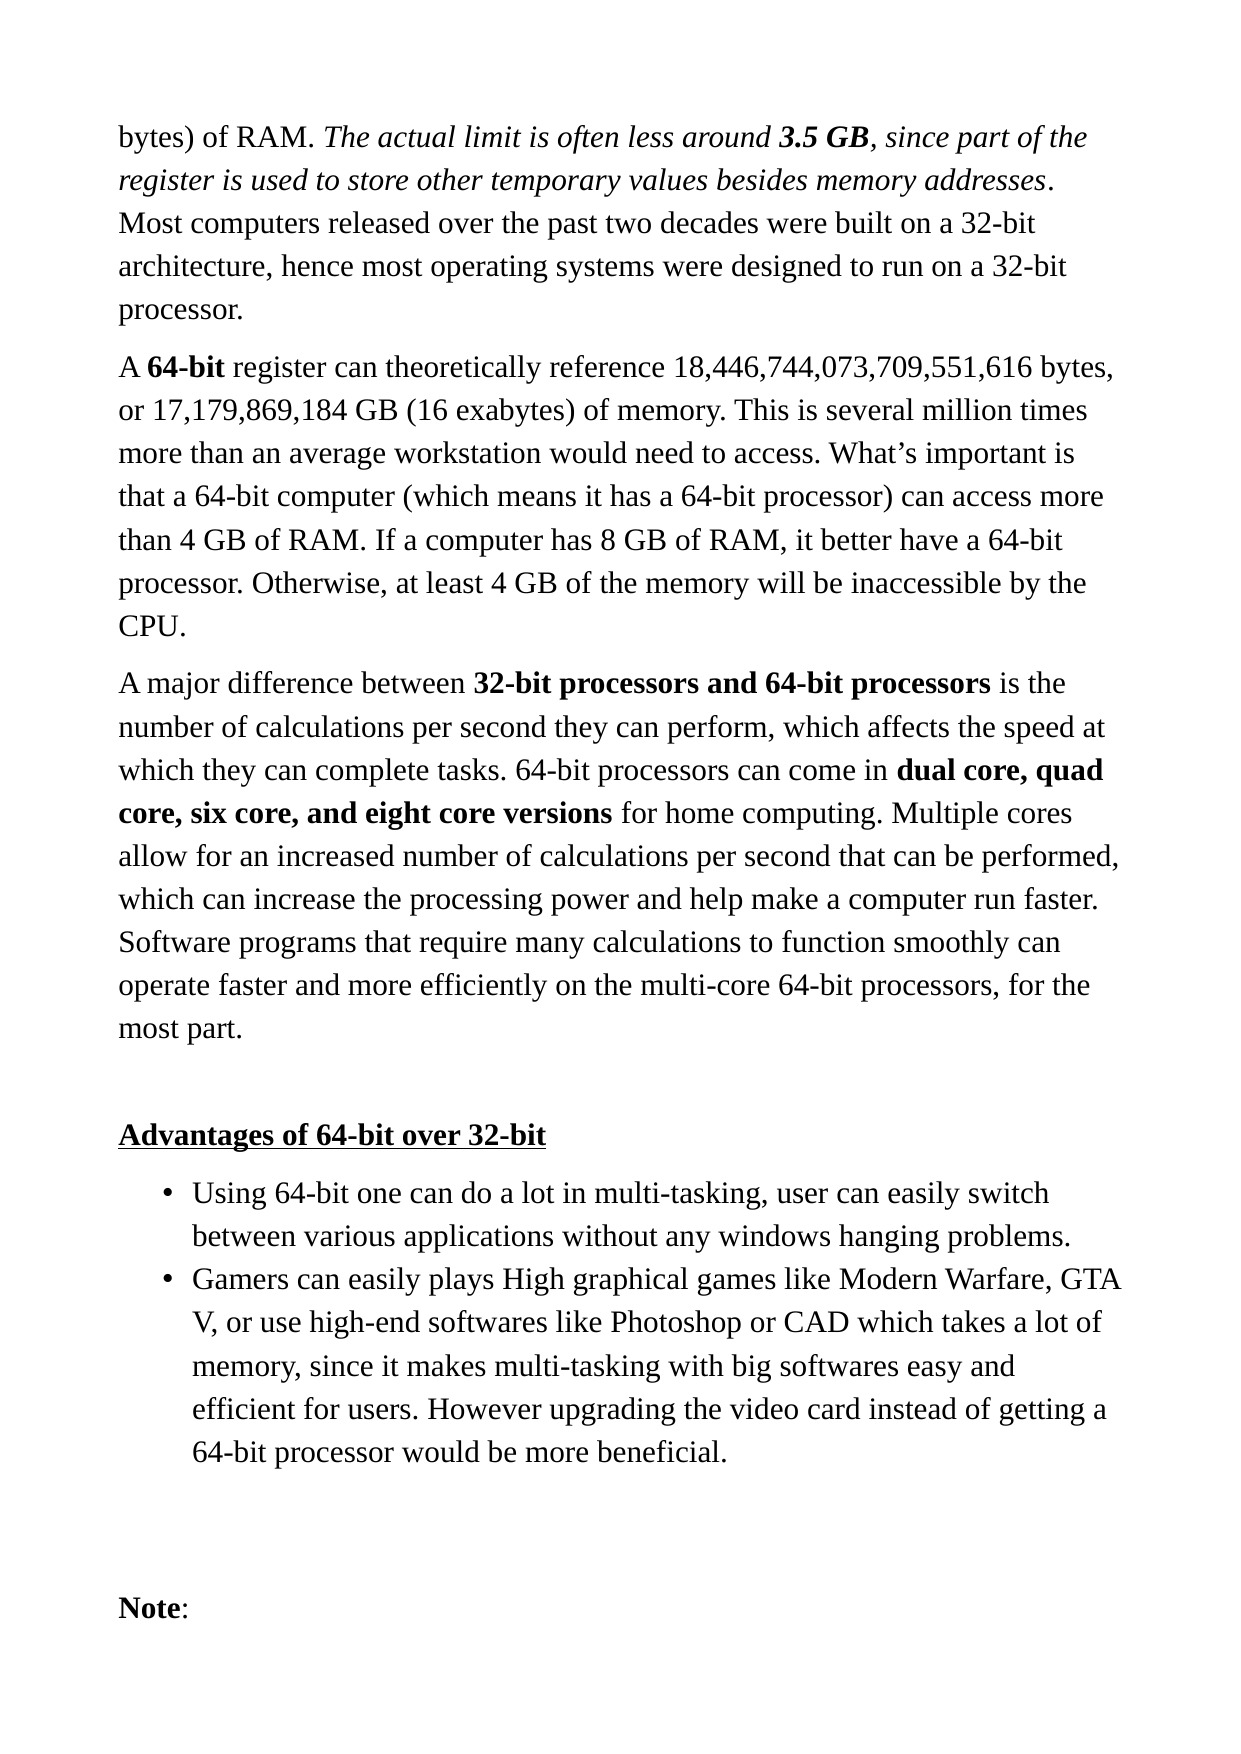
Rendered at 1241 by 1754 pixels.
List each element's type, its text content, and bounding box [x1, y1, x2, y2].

text A major difference between 32-bit processors and 64-bit processors is the number of calculations per second they can perform, which affects the speed at which they can complete tasks. 64-bit processors can come in dual core, quad core, six core, and eight core versions for home computing. Multiple cores allow for an increased number of calculations per second that can be performed, which can increase the processing power and help make a computer run faster. Software programs that require many calculations to function smoothly can operate faster and more efficiently on the multi-core 64-bit processors, for the most part. [118, 665, 1122, 1046]
text A 64-bit register can theoretically reference 18,446,744,073,709,551,616 bytes, or 17,179,869,184 GB (16 exabytes) of memory. This is several million times more than an average workstation would need to access. What’s important is that a 64-bit computer (which means it has a 64-bit processor) can access more than 4 GB of RAM. If a computer has 8 GB of RAM, it better have a 64-bit processor. Otherwise, at least 4 GB of the memory will be inaccessible by the CPU. [118, 348, 1122, 643]
text Note: [118, 1589, 1122, 1625]
text Advantages of 64-bit over 32-bit [118, 1117, 1122, 1152]
text bytes) of RAM. The actual limit is often less around 3.5 GB, since part of the register is used to store other temporary values besides memory addresses. Most computers released over the past two decades were built on a 32-bit architecture, hence most operating systems were designed to run on a 32-bit processor. [118, 118, 1122, 327]
list Using 64-bit one can do a lot in multi-tasking, user can easily switch between various applications without any windows hanging problems. [162, 1174, 1122, 1253]
list Gamers can easily plays High graphical games like Modern Warfare, GTA V, or use high-end softwares like Photoshop or CAD which takes a lot of memory, since it makes multi-tasking with big softwares easy and efficient for users. However upgrading the video card instead of getting a 64-bit processor would be more beneficial. [162, 1261, 1122, 1469]
